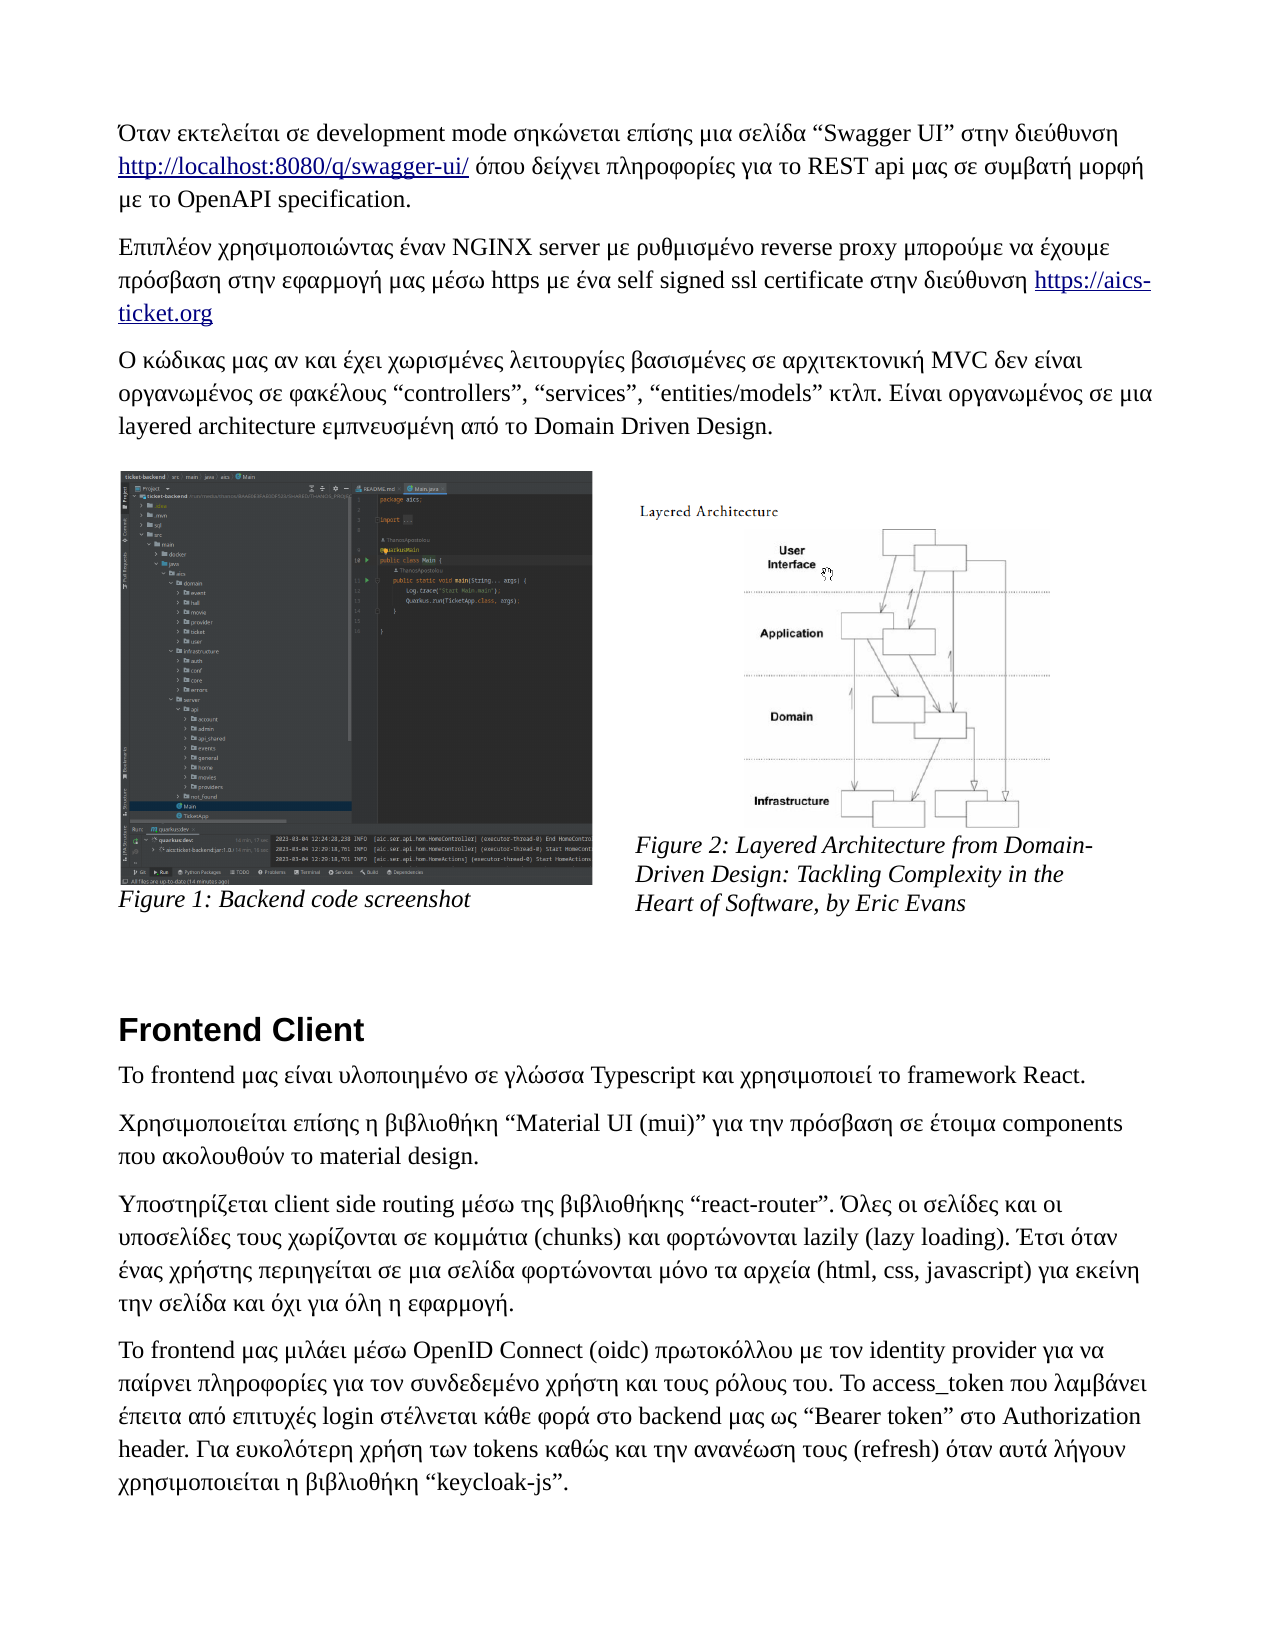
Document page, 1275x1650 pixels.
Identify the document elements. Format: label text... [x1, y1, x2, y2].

subtitle Frontend Client [118, 1009, 1157, 1048]
text Figure 1: Backend code screenshot [118, 472, 595, 913]
text Figure 2: Layered Architecture from Domain-Driven Design: Tackling Complexity in the Heart of Software, by Eric Evans [635, 831, 1097, 917]
text Χρησιμοποιείται επίσης η βιβλιοθήκη “Material UI (mui)” για την πρόσβαση σε έτοιμα components που ακολουθούν το material design. [118, 1108, 1157, 1170]
text Επιπλέον χρησιμοποιώντας έναν NGINX server με ρυθμισμένο reverse proxy μπορούμε να έχουμε πρόσβαση στην εφαρμογή μας μέσω https με ένα self signed ssl certificate στην διεύθυνση https://aics-ticket.org [118, 232, 1157, 327]
text Το frontend μας είναι υλοποιημένο σε γλώσσα Typescript και χρησιμοποιεί το framework React. [118, 1061, 1157, 1089]
text Όταν εκτελείται σε development mode σηκώνεται επίσης μια σελίδα “Swagger UI” στην διεύθυνση http://localhost:8080/q/swagger-ui/ όπου δείχνει πληροφορίες για το REST api μας σε συμβατή μορφή με το OpenAPI specification. [118, 118, 1157, 213]
text Υποστηρίζεται client side routing μέσω της βιβλιοθήκης “react-router”. Όλες οι σελίδες και οι υποσελίδες τους χωρίζονται σε κομμάτια (chunks) και φορτώνονται lazily (lazy loading). Έτσι όταν ένας χρήστης περιηγείται σε μια σελίδα φορτώνονται μόνο τα αρχεία (html, css, javascript) για εκείνη την σελίδα και όχι για όλη η εφαρμογή. [118, 1189, 1157, 1317]
text Ο κώδικας μας αν και έχει χωρισμένες λειτουργίες βασισμένες σε αρχιτεκτονική MVC δεν είναι οργανωμένος σε φακέλους “controllers”, “services”, “entities/models” κτλπ. Είναι οργανωμένος σε μια layered architecture εμπνευσμένη από το Domain Driven Design. [118, 345, 1157, 440]
text Το frontend μας μιλάει μέσω OpenID Connect (oidc) πρωτοκόλλου με τον identity provider για να παίρνει πληροφορίες για τον συνδεδεμένο χρήστη και τους ρόλους του. Το access_token που λαμβάνει έπειτα από επιτυχές login στέλνεται κάθε φορά στο backend μας ως “Bearer token” στο Authorization header. Για ευκολότερη χρήση των tokens καθώς και την ανανέωση τους (refresh) όταν αυτά λήγουν χρησιμοποιείται η βιβλιοθήκη “keycloak-js”. [118, 1335, 1157, 1496]
picture [635, 502, 1097, 831]
picture [120, 471, 593, 885]
